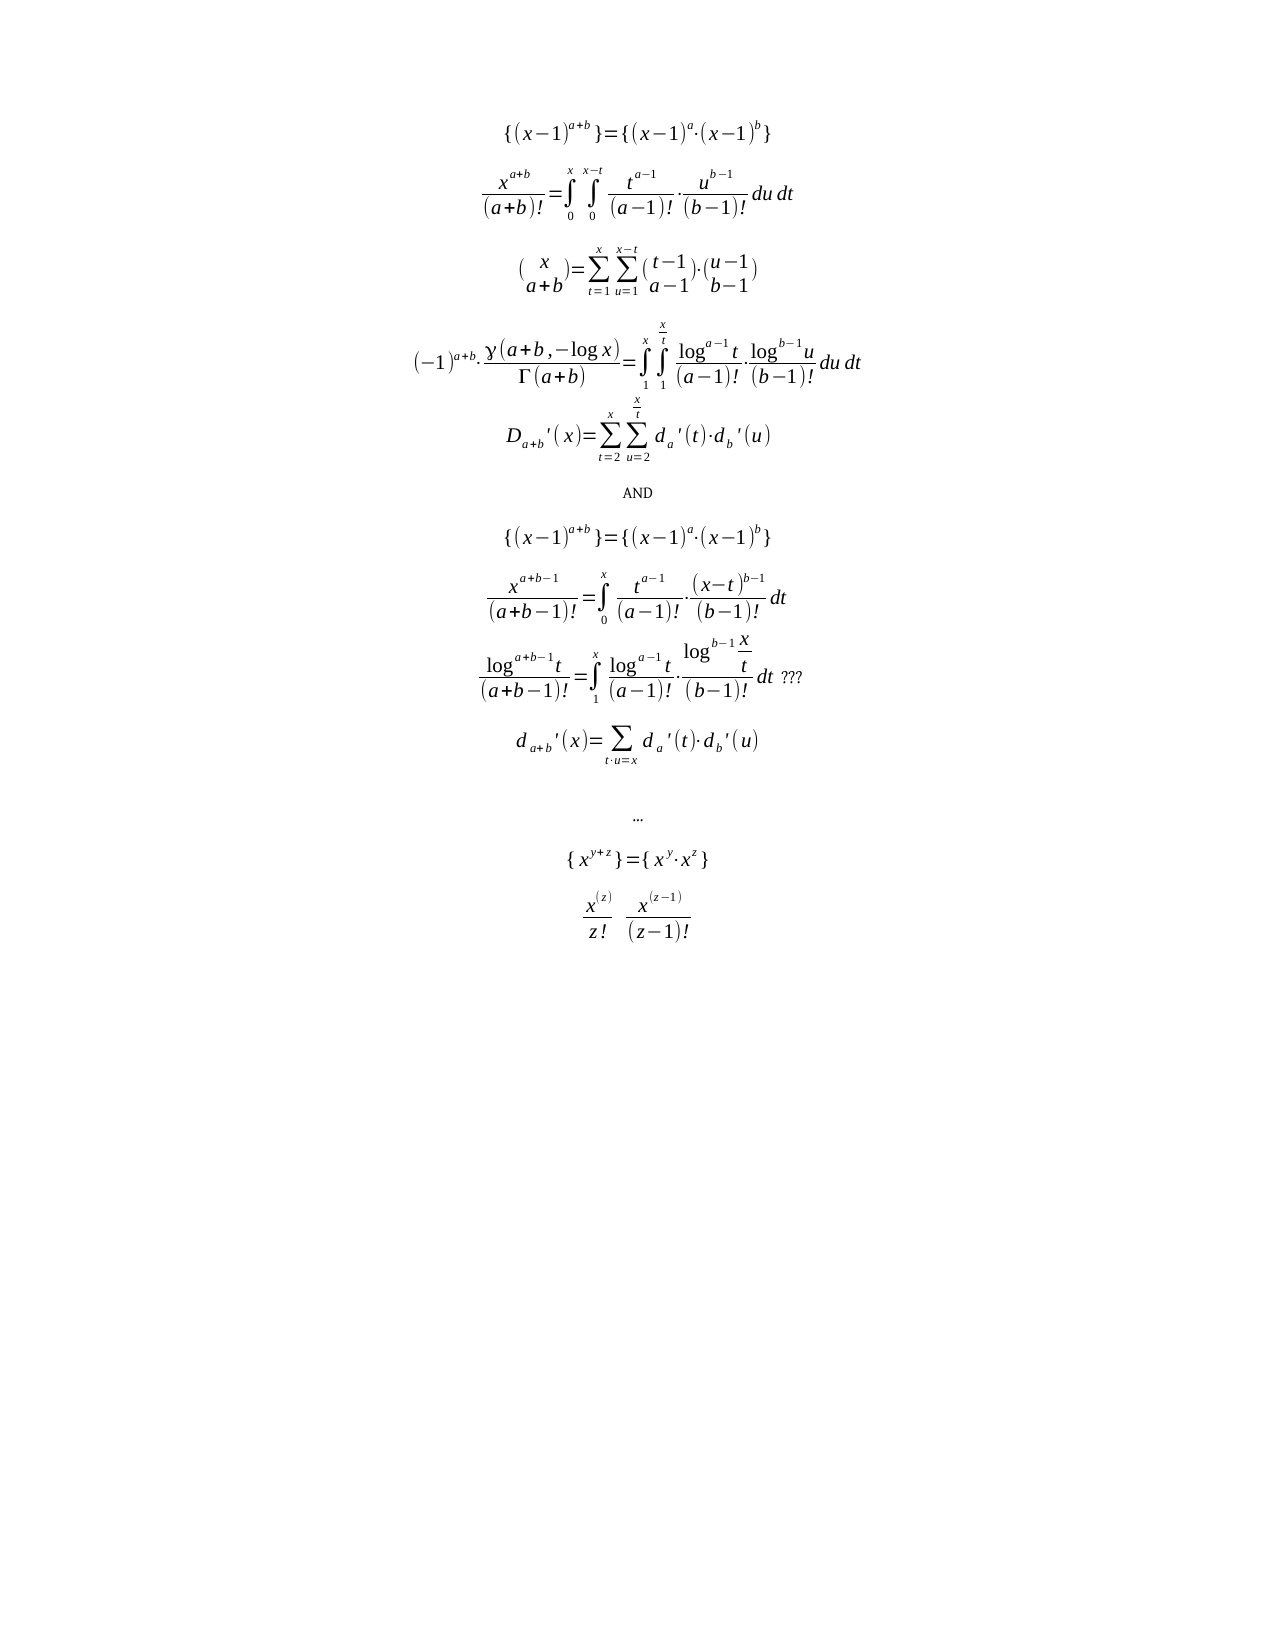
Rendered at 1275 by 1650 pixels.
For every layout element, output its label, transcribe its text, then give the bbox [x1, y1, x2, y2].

text ??? [118, 627, 1157, 706]
text AND [118, 483, 1157, 503]
text … [118, 806, 1157, 826]
